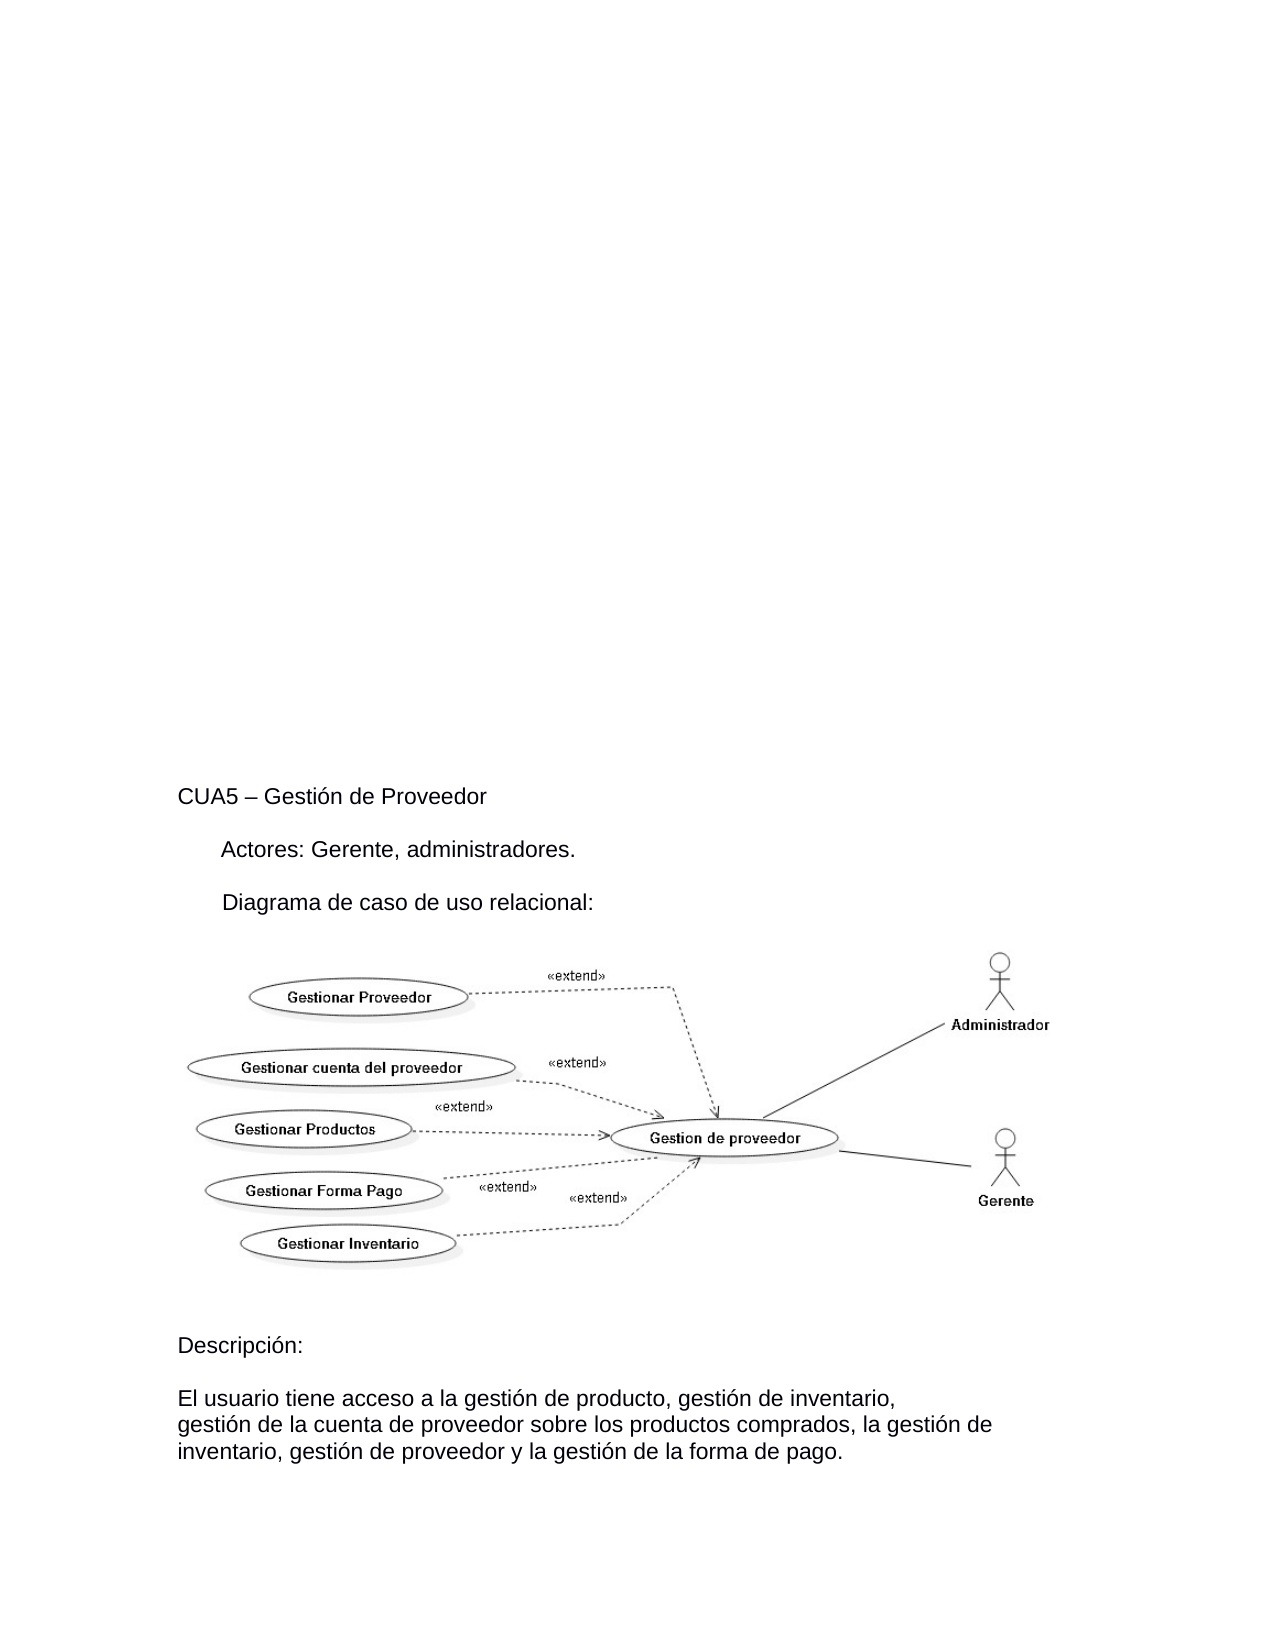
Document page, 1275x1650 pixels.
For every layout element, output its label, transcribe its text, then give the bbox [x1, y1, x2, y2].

text Diagrama de caso de uso relacional: [177, 889, 1098, 915]
text CUA5 – Gestión de Proveedor [177, 783, 1098, 809]
picture [177, 941, 1098, 1306]
text El usuario tiene acceso a la gestión de producto, gestión de inventario, [177, 1385, 1098, 1411]
text Descripción: [177, 1332, 1098, 1359]
text inventario, gestión de proveedor y la gestión de la forma de pago. [177, 1438, 1098, 1464]
text gestión de la cuenta de proveedor sobre los productos comprados, la gestión de [177, 1411, 1098, 1438]
text Actores: Gerente, administradores. [177, 836, 1098, 862]
